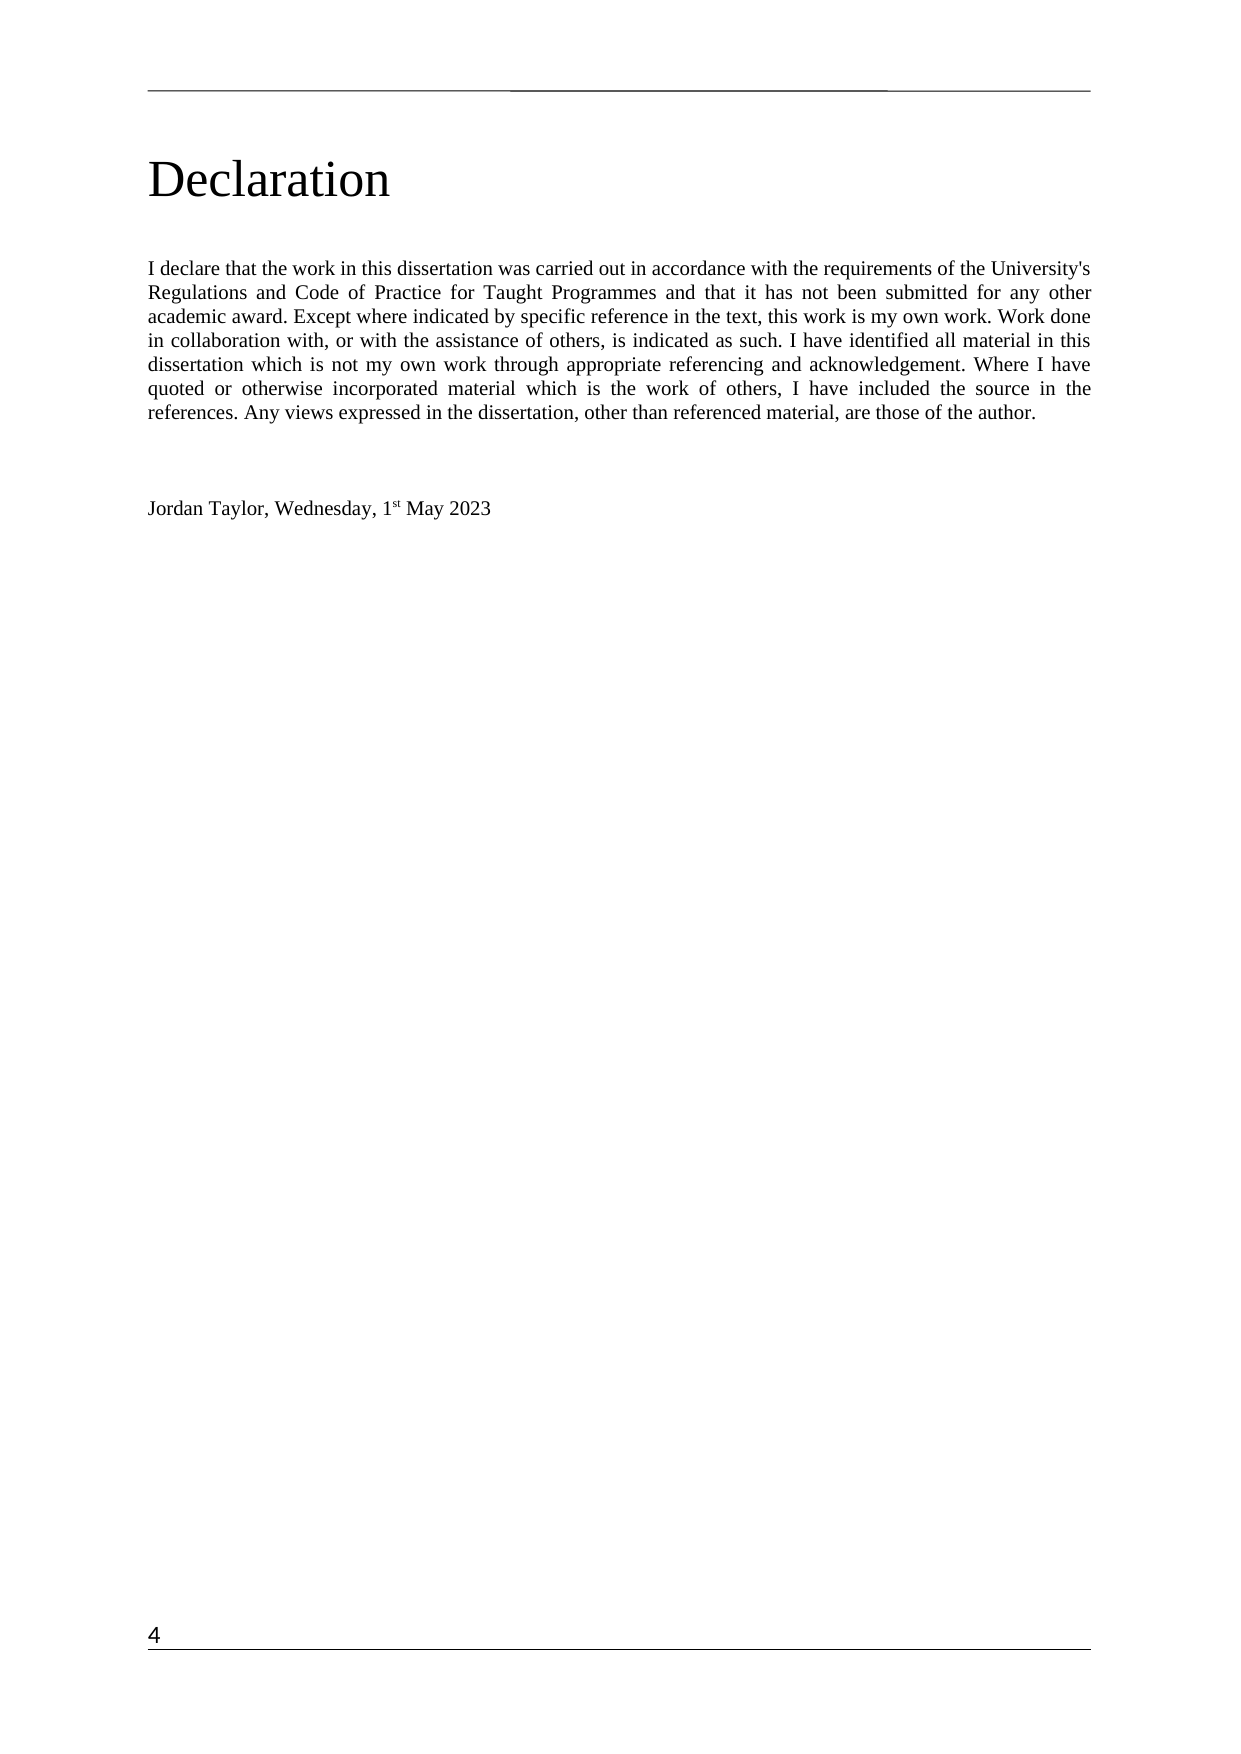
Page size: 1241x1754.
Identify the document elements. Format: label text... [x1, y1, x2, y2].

text I declare that the work in this dissertation was carried out in accordance with the requirements of the University's Regulations and Code of Practice for Taught Programmes and that it has not been submitted for any other academic award. Except where indicated by specific reference in the text, this work is my own work. Work done in collaboration with, or with the assistance of others, is indicated as such. I have identified all material in this dissertation which is not my own work through appropriate referencing and acknowledgement. Where I have quoted or otherwise incorporated material which is the work of others, I have included the source in the references. Any views expressed in the dissertation, other than referenced material, are those of the author. [148, 256, 1092, 424]
text Jordan Taylor, Wednesday, 1st May 2023 [148, 496, 1092, 520]
text Declaration [148, 148, 1092, 208]
